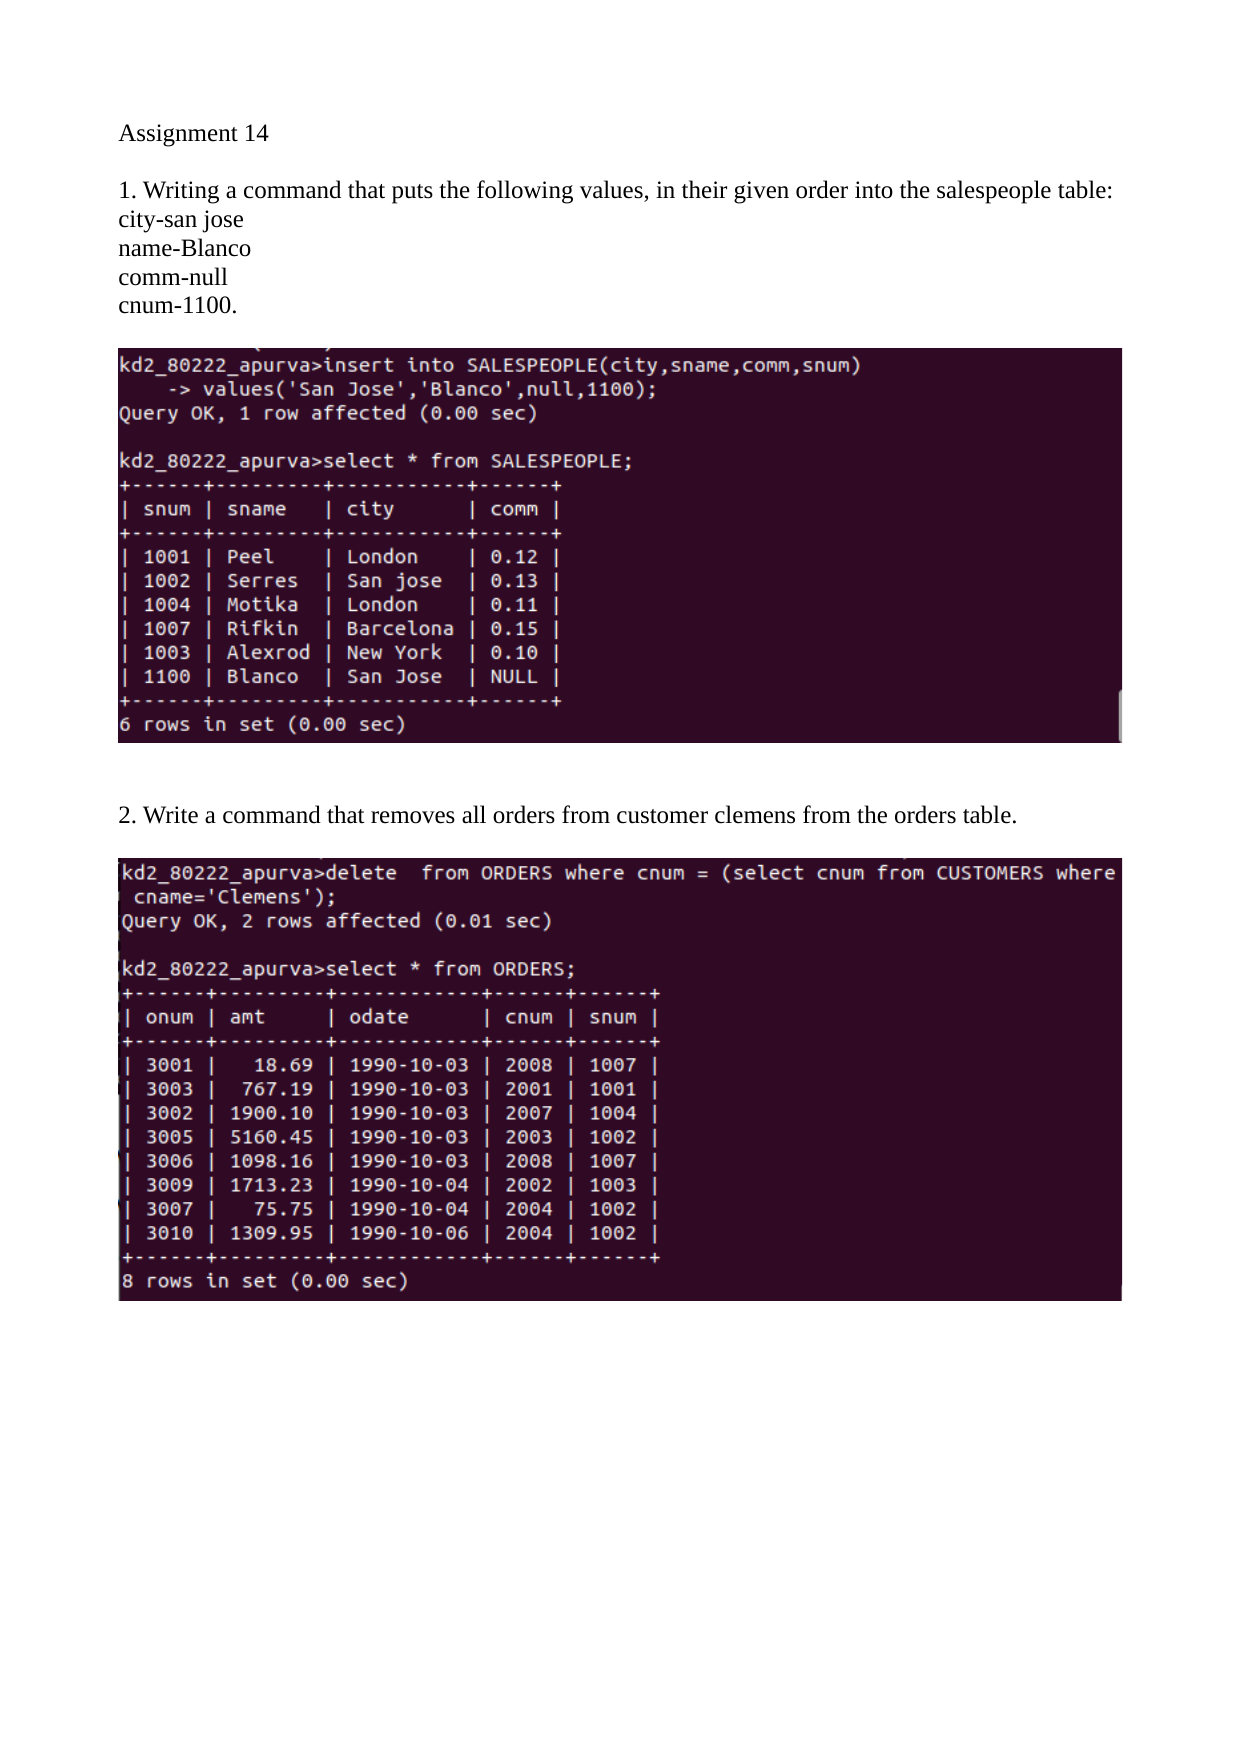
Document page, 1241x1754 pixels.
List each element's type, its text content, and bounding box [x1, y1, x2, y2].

text cnum-1100. [118, 291, 1122, 319]
text Assignment 14 [118, 118, 1122, 147]
text 2. Write a command that removes all orders from customer clemens from the orders table. [118, 801, 1122, 829]
picture [118, 348, 1123, 743]
text name-Blanco [118, 233, 1122, 262]
picture [118, 858, 1123, 1301]
text comm-null [118, 262, 1122, 291]
text 1. Writing a command that puts the following values, in their given order into the salespeople table: city-san jose [118, 176, 1122, 233]
